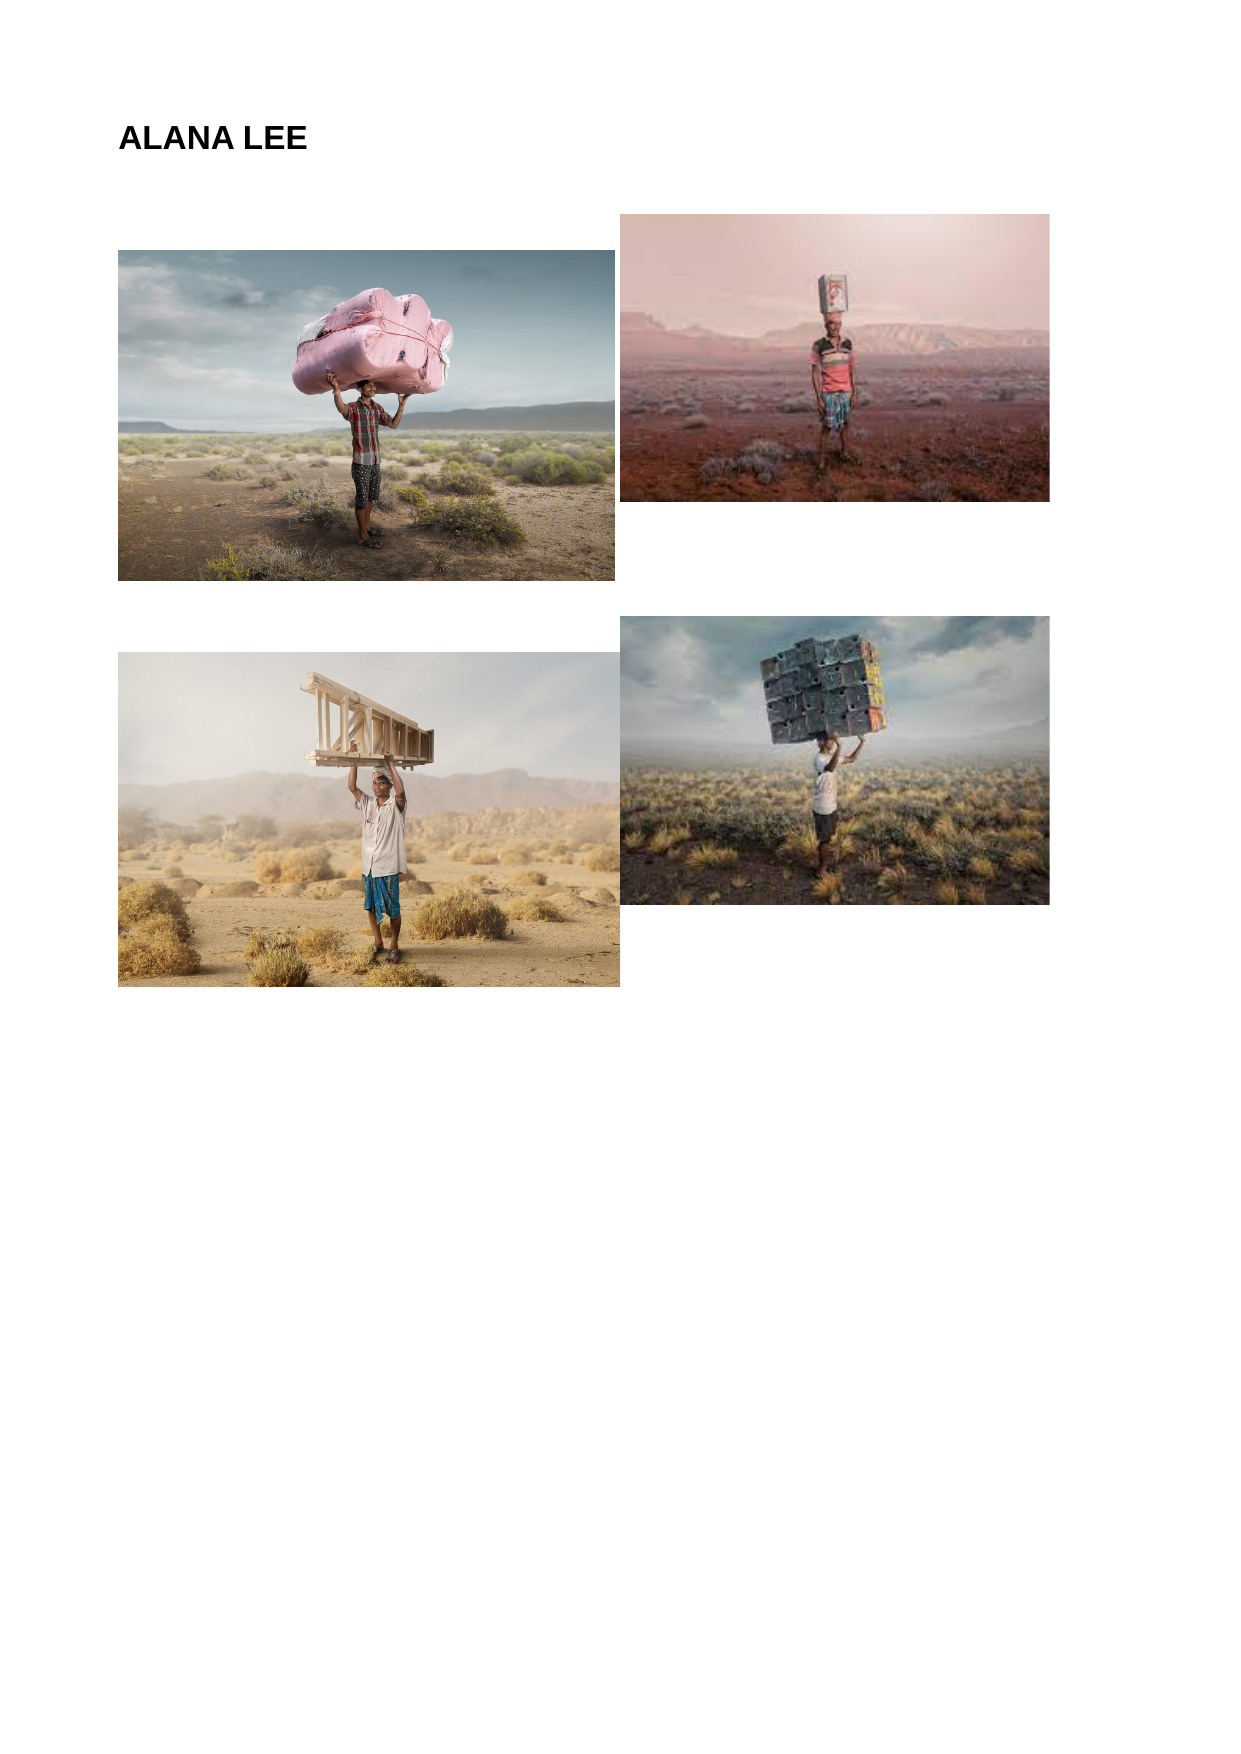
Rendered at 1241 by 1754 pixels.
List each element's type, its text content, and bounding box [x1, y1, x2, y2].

table_header [118, 214, 620, 617]
table_cell [118, 617, 620, 652]
text ALANA LEE [118, 118, 1122, 157]
picture [620, 214, 1050, 502]
table_cell [620, 617, 1122, 1023]
picture [118, 616, 1050, 987]
table_cell [118, 987, 620, 1023]
picture [118, 250, 615, 581]
table_header [620, 214, 1122, 617]
